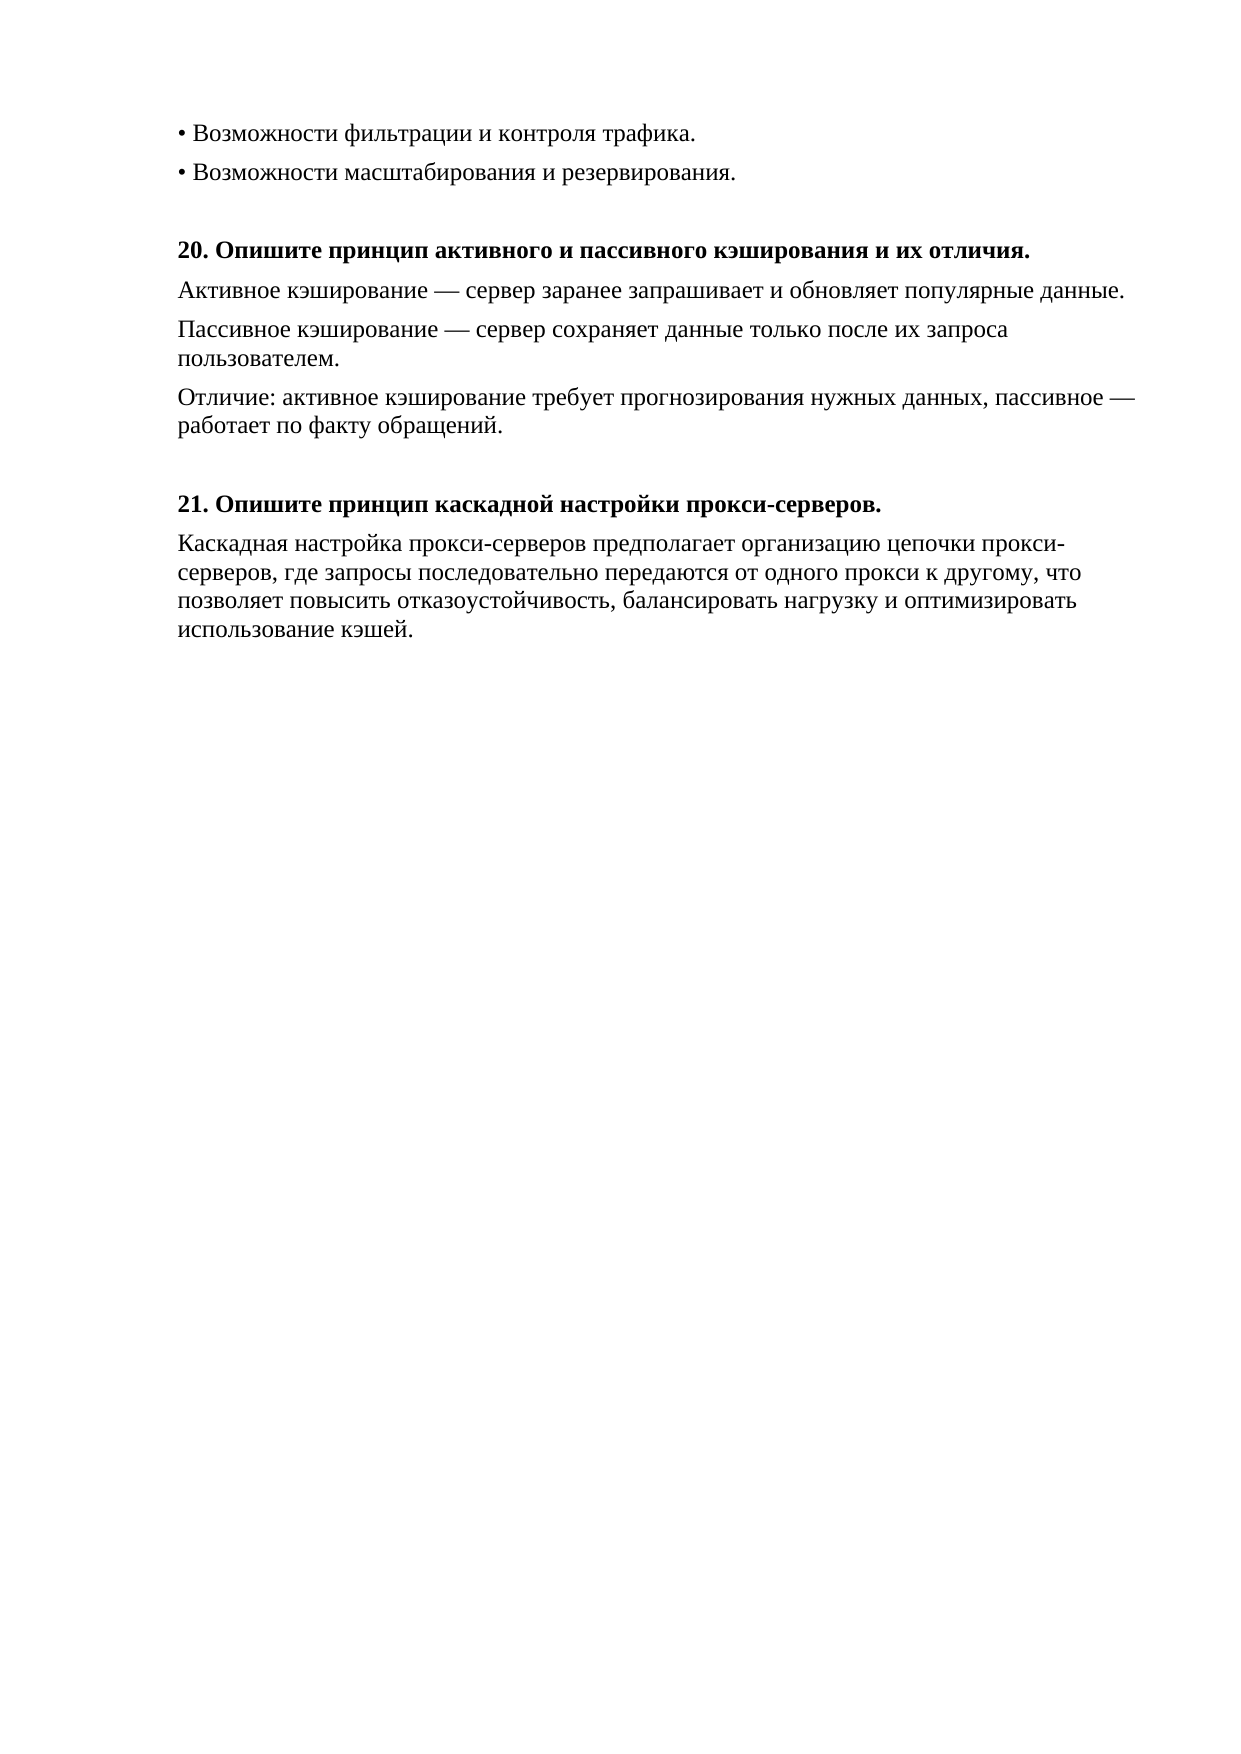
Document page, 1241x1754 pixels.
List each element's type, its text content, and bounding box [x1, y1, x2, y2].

text Отличие: активное кэширование требует прогнозирования нужных данных, пассивное — работает по факту обращений. [177, 382, 1152, 439]
text • Возможности масштабирования и резервирования. [177, 157, 1152, 186]
text Каскадная настройка прокси-серверов предполагает организацию цепочки прокси-серверов, где запросы последовательно передаются от одного прокси к другому, что позволяет повысить отказоустойчивость, балансировать нагрузку и оптимизировать использование кэшей. [177, 528, 1152, 643]
text Пассивное кэширование — сервер сохраняет данные только после их запроса пользователем. [177, 314, 1152, 371]
text Активное кэширование — сервер заранее запрашивает и обновляет популярные данные. [177, 275, 1152, 303]
text 21. Опишите принцип каскадной настройки прокси-серверов. [177, 489, 1152, 518]
text 20. Опишите принцип активного и пассивного кэширования и их отличия. [177, 236, 1152, 264]
text • Возможности фильтрации и контроля трафика. [177, 118, 1152, 147]
